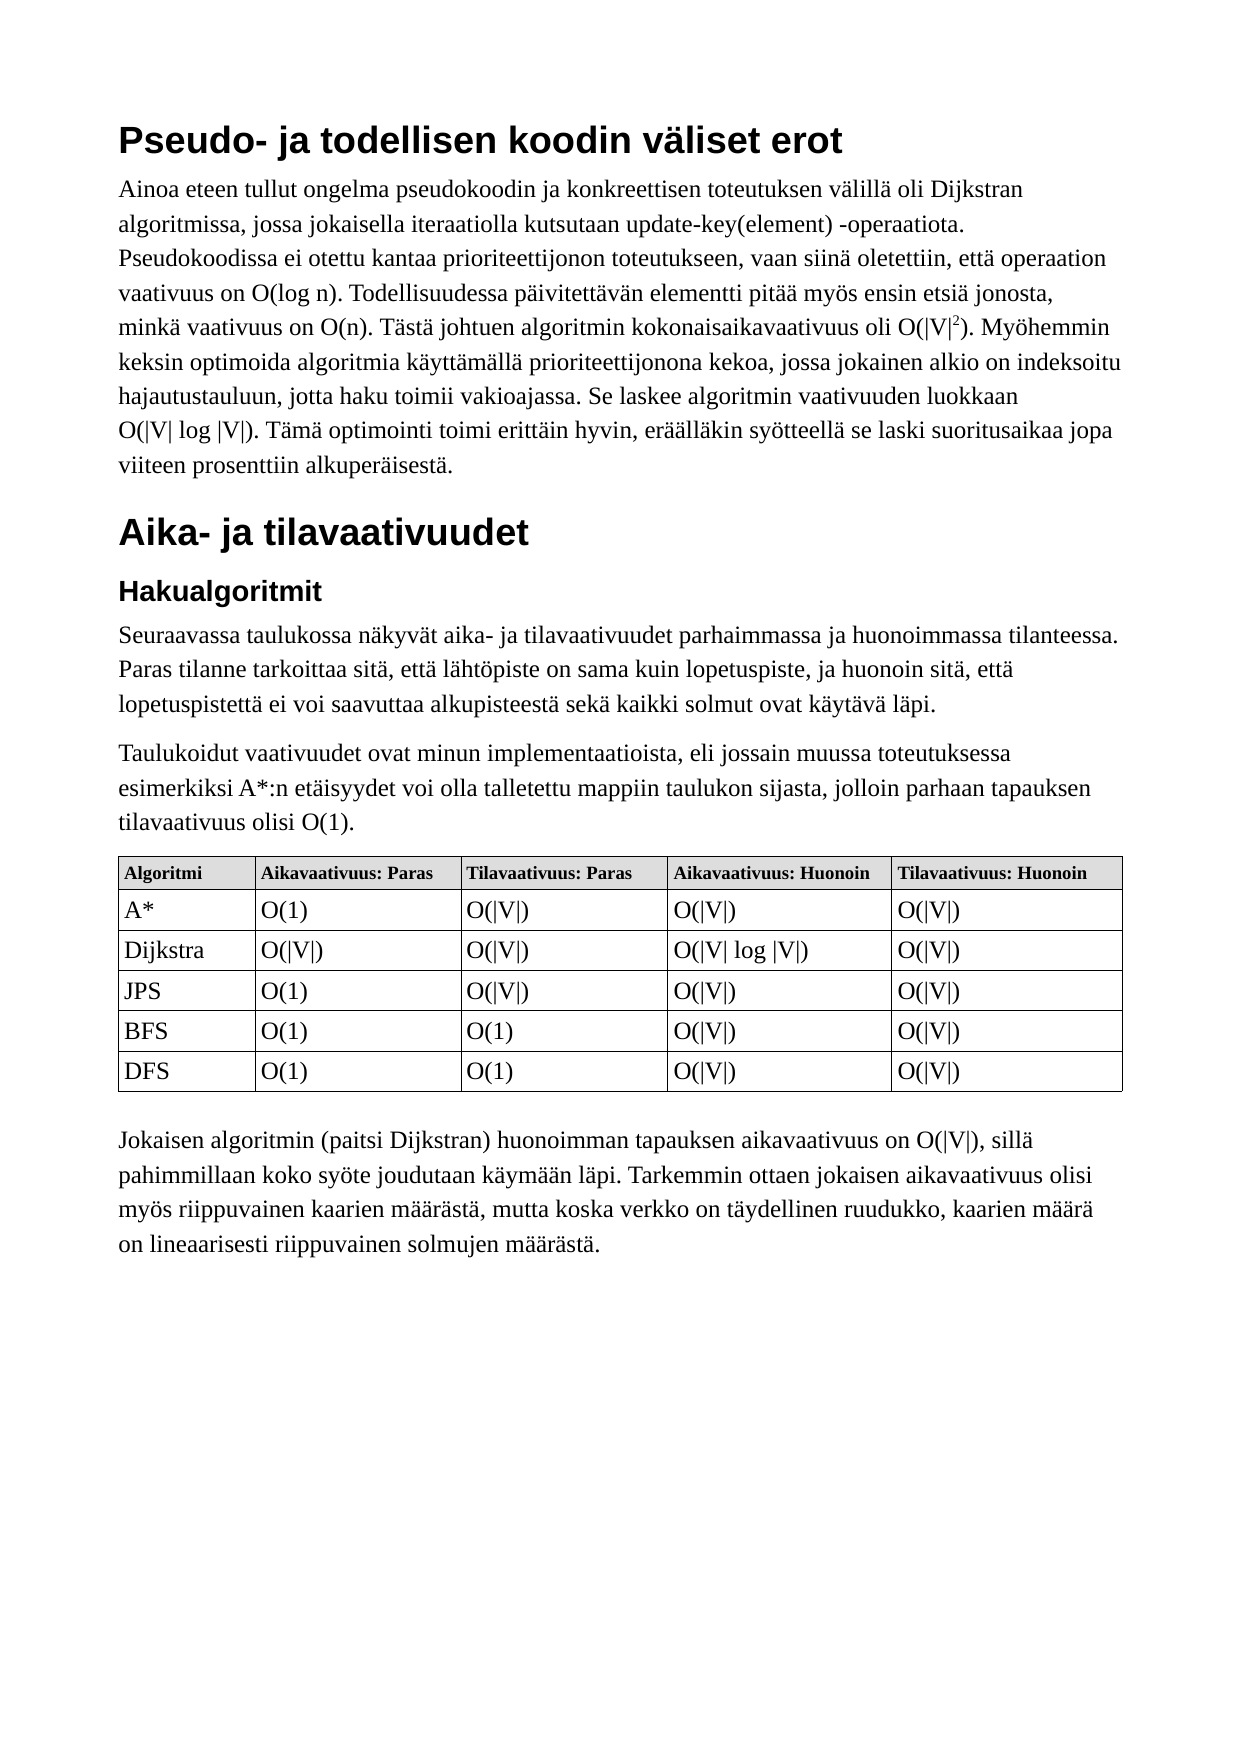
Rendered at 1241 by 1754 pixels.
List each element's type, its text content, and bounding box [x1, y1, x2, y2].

table_cell O(|V|) [892, 1011, 1122, 1051]
table_header Algoritmi [119, 857, 255, 889]
table_cell O(|V|) [892, 971, 1122, 1010]
text Ainoa eteen tullut ongelma pseudokoodin ja konkreettisen toteutuksen välillä oli Dijkstran algoritmissa, jossa jokaisella iteraatiolla kutsutaan update-key(element) -operaatiota. Pseudokoodissa ei otettu kantaa prioriteettijonon toteutukseen, vaan siinä oletettiin, että operaation vaativuus on O(log n). Todellisuudessa päivitettävän elementti pitää myös ensin etsiä jonosta, minkä vaativuus on O(n). Tästä johtuen algoritmin kokonaisaikavaativuus oli O(|V|2). Myöhemmin keksin optimoida algoritmia käyttämällä prioriteettijonona kekoa, jossa jokainen alkio on indeksoitu hajautustauluun, jotta haku toimii vakioajassa. Se laskee algoritmin vaativuuden luokkaan O(|V| log |V|). Tämä optimointi toimi erittäin hyvin, eräälläkin syötteellä se laski suoritusaikaa jopa viiteen prosenttiin alkuperäisestä. [118, 174, 1122, 479]
subtitle Aika- ja tilavaativuudet [118, 509, 1122, 553]
table_cell O(|V|) [892, 931, 1122, 970]
table_header Tilavaativuus: Paras [462, 857, 667, 889]
table_cell O(|V|) [462, 971, 667, 1010]
table_cell O(1) [462, 1011, 667, 1051]
table_cell O(|V|) [462, 890, 667, 929]
text Taulukoidut vaativuudet ovat minun implementaatioista, eli jossain muussa toteutuksessa esimerkiksi A*:n etäisyydet voi olla talletettu mappiin taulukon sijasta, jolloin parhaan tapauksen tilavaativuus olisi O(1). [118, 738, 1122, 836]
table_cell O(|V|) [668, 890, 891, 929]
table_cell BFS [119, 1011, 255, 1051]
table_cell Dijkstra [119, 931, 255, 970]
table_cell O(1) [462, 1052, 667, 1091]
table_cell O(1) [256, 1011, 461, 1051]
table_cell O(|V|) [668, 971, 891, 1010]
text Seuraavassa taulukossa näkyvät aika- ja tilavaativuudet parhaimmassa ja huonoimmassa tilanteessa. Paras tilanne tarkoittaa sitä, että lähtöpiste on sama kuin lopetuspiste, ja huonoin sitä, että lopetuspistettä ei voi saavuttaa alkupisteestä sekä kaikki solmut ovat käytävä läpi. [118, 620, 1122, 718]
table_cell O(|V|) [668, 1052, 891, 1091]
table_cell A* [119, 890, 255, 929]
table_cell O(|V|) [892, 1052, 1122, 1091]
text Jokaisen algoritmin (paitsi Dijkstran) huonoimman tapauksen aikavaativuus on O(|V|), sillä pahimmillaan koko syöte joudutaan käymään läpi. Tarkemmin ottaen jokaisen aikavaativuus olisi myös riippuvainen kaarien määrästä, mutta koska verkko on täydellinen ruudukko, kaarien määrä on lineaarisesti riippuvainen solmujen määrästä. [118, 1092, 1122, 1258]
table_cell JPS [119, 971, 255, 1010]
table_cell O(|V|) [462, 931, 667, 970]
subtitle Pseudo- ja todellisen koodin väliset erot [118, 118, 1122, 162]
table_cell O(1) [256, 890, 461, 929]
subtitle Hakualgoritmit [118, 574, 1122, 608]
table_cell O(1) [256, 1052, 461, 1091]
table_cell O(1) [256, 971, 461, 1010]
table_cell O(|V|) [668, 1011, 891, 1051]
table_header Tilavaativuus: Huonoin [892, 857, 1122, 889]
table_header Aikavaativuus: Paras [256, 857, 461, 889]
table_header Aikavaativuus: Huonoin [668, 857, 891, 889]
table_cell O(|V|) [892, 890, 1122, 929]
table_cell O(|V| log |V|) [668, 931, 891, 970]
table_cell DFS [119, 1052, 255, 1091]
table_cell O(|V|) [256, 931, 461, 970]
